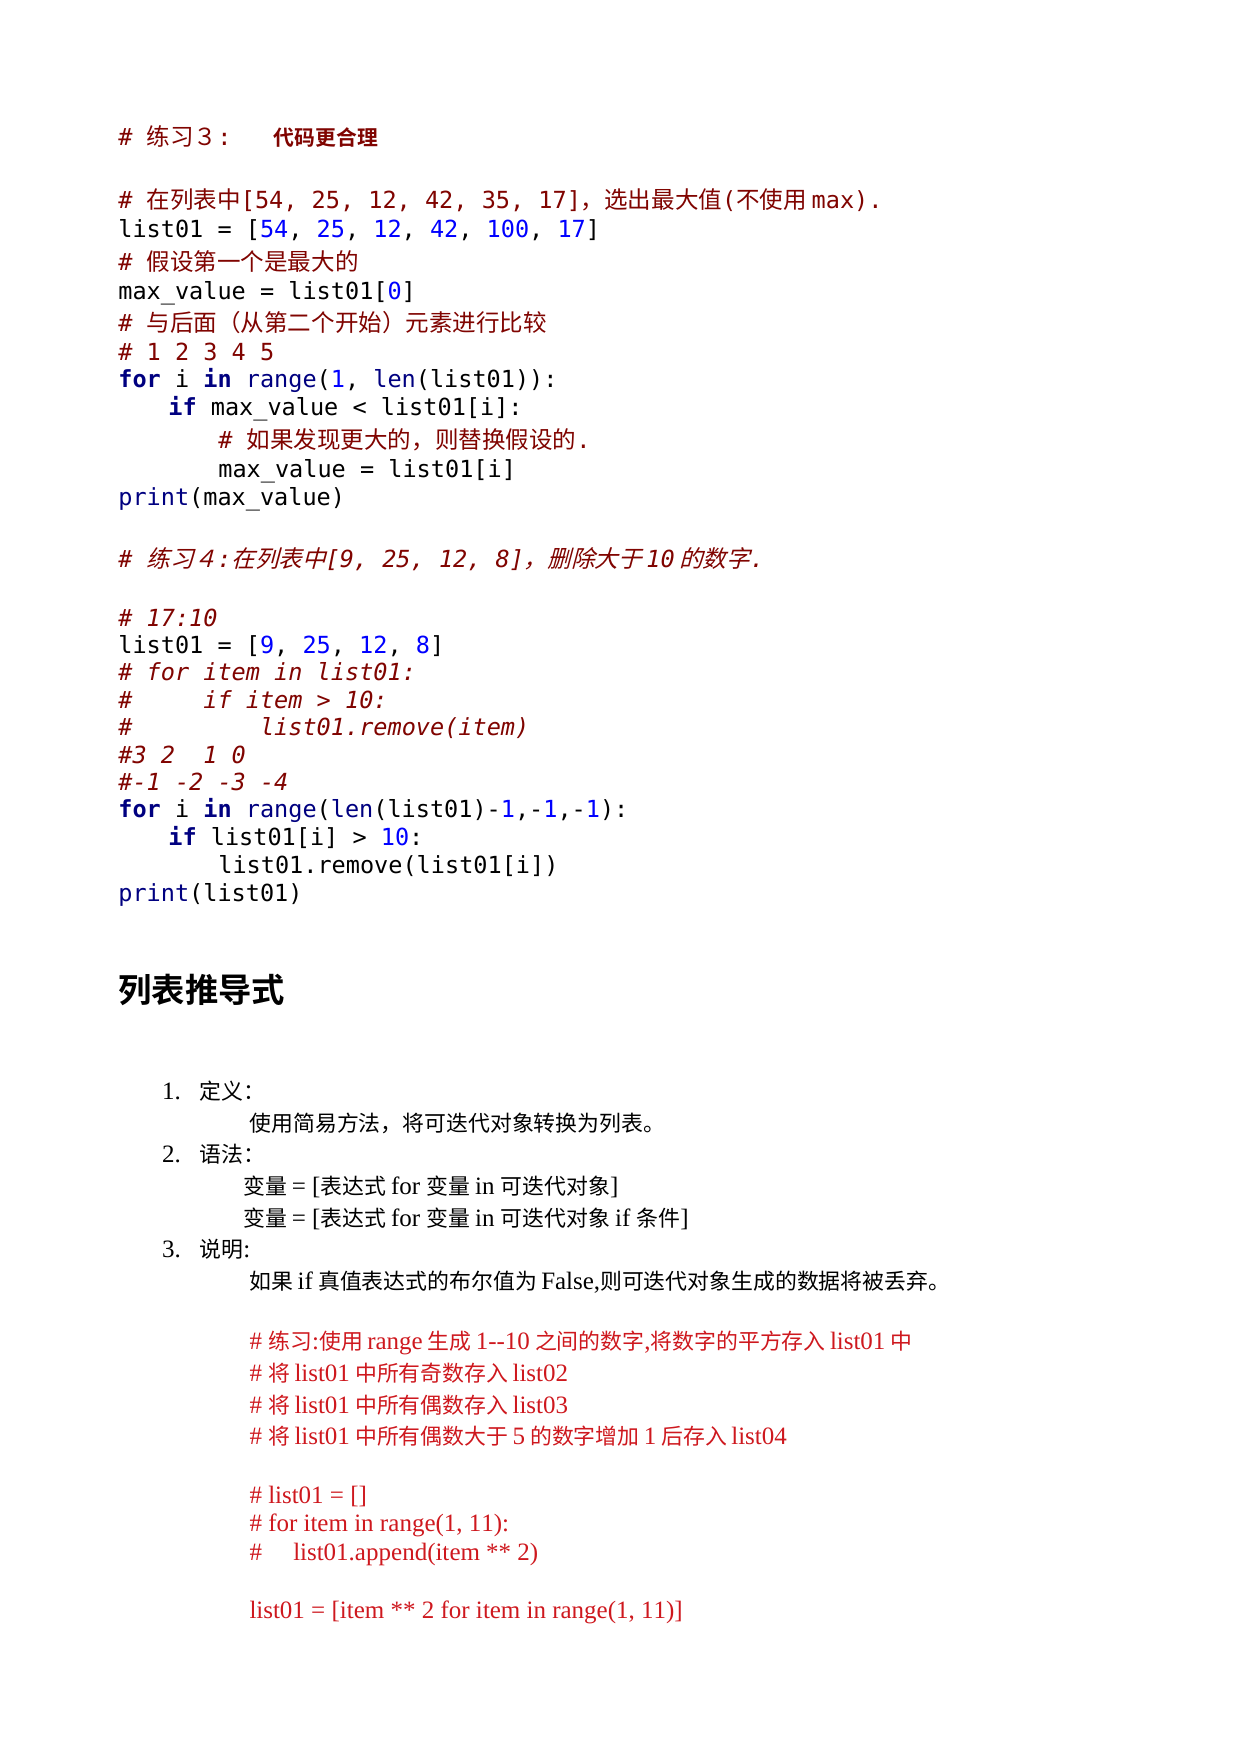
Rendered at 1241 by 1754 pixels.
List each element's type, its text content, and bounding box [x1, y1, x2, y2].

text 使用简易方法，将可迭代对象转换为列表。 [206, 1106, 1122, 1137]
text max_value = list01[0] [118, 277, 1122, 304]
text if max_value < list01[i]: [118, 393, 1122, 422]
text list01.remove(list01[i]) [118, 851, 1122, 879]
text # 将list01中所有偶数存入list03 [243, 1388, 1122, 1419]
text # list01 = [] [243, 1480, 1122, 1508]
text # list01.remove(item) [118, 714, 1122, 741]
text # list01.append(item ** 2) [243, 1537, 1122, 1566]
text print(list01) [118, 879, 1122, 907]
text for i in range(len(list01)-1,-1,-1): [118, 796, 1122, 823]
text # 假设第一个是最大的 [118, 243, 1122, 277]
text # 在列表中[54, 25, 12, 42, 35, 17]，选出最大值(不使用max). [118, 182, 1122, 216]
subtitle 列表推导式 [118, 963, 1122, 1012]
text # 将list01中所有奇数存入list02 [243, 1356, 1122, 1388]
text 变量 = [表达式 for 变量 in 可迭代对象] [199, 1169, 1122, 1201]
text # 17:10 [118, 604, 1122, 632]
text print(max_value) [118, 484, 1122, 511]
text if list01[i] > 10: [118, 823, 1122, 851]
text #3 2 1 0 [118, 741, 1122, 768]
text # if item > 10: [118, 686, 1122, 714]
list 语法： [162, 1137, 1122, 1169]
list 说明: [162, 1232, 1122, 1264]
text max_value = list01[i] [118, 456, 1122, 484]
text 变量 = [表达式 for 变量 in 可迭代对象 if 条件] [199, 1201, 1122, 1232]
text # 练习:使用range生成1--10之间的数字,将数字的平方存入list01中 [243, 1324, 1122, 1356]
text 如果if真值表达式的布尔值为False,则可迭代对象生成的数据将被丢弃。 [243, 1264, 1122, 1296]
list 定义： [162, 1074, 1122, 1106]
text # 1 2 3 4 5 [118, 339, 1122, 366]
text # 练习４:在列表中[9, 25, 12, 8]，删除大于10的数字. [118, 541, 1122, 575]
text # 如果发现更大的，则替换假设的. [118, 422, 1122, 456]
text list01 = [9, 25, 12, 8] [118, 632, 1122, 659]
text # for item in range(1, 11): [243, 1508, 1122, 1537]
text # for item in list01: [118, 659, 1122, 686]
text # 与后面（从第二个开始）元素进行比较 [118, 304, 1122, 339]
text #-1 -2 -3 -4 [118, 768, 1122, 796]
text list01 = [54, 25, 12, 42, 100, 17] [118, 216, 1122, 243]
text for i in range(1, len(list01)): [118, 366, 1122, 393]
text list01 = [item ** 2 for item in range(1, 11)] [243, 1595, 1122, 1623]
text # 练习３: 代码更合理 [118, 118, 1122, 152]
text # 将list01中所有偶数大于5的数字增加1后存入list04 [243, 1419, 1122, 1451]
